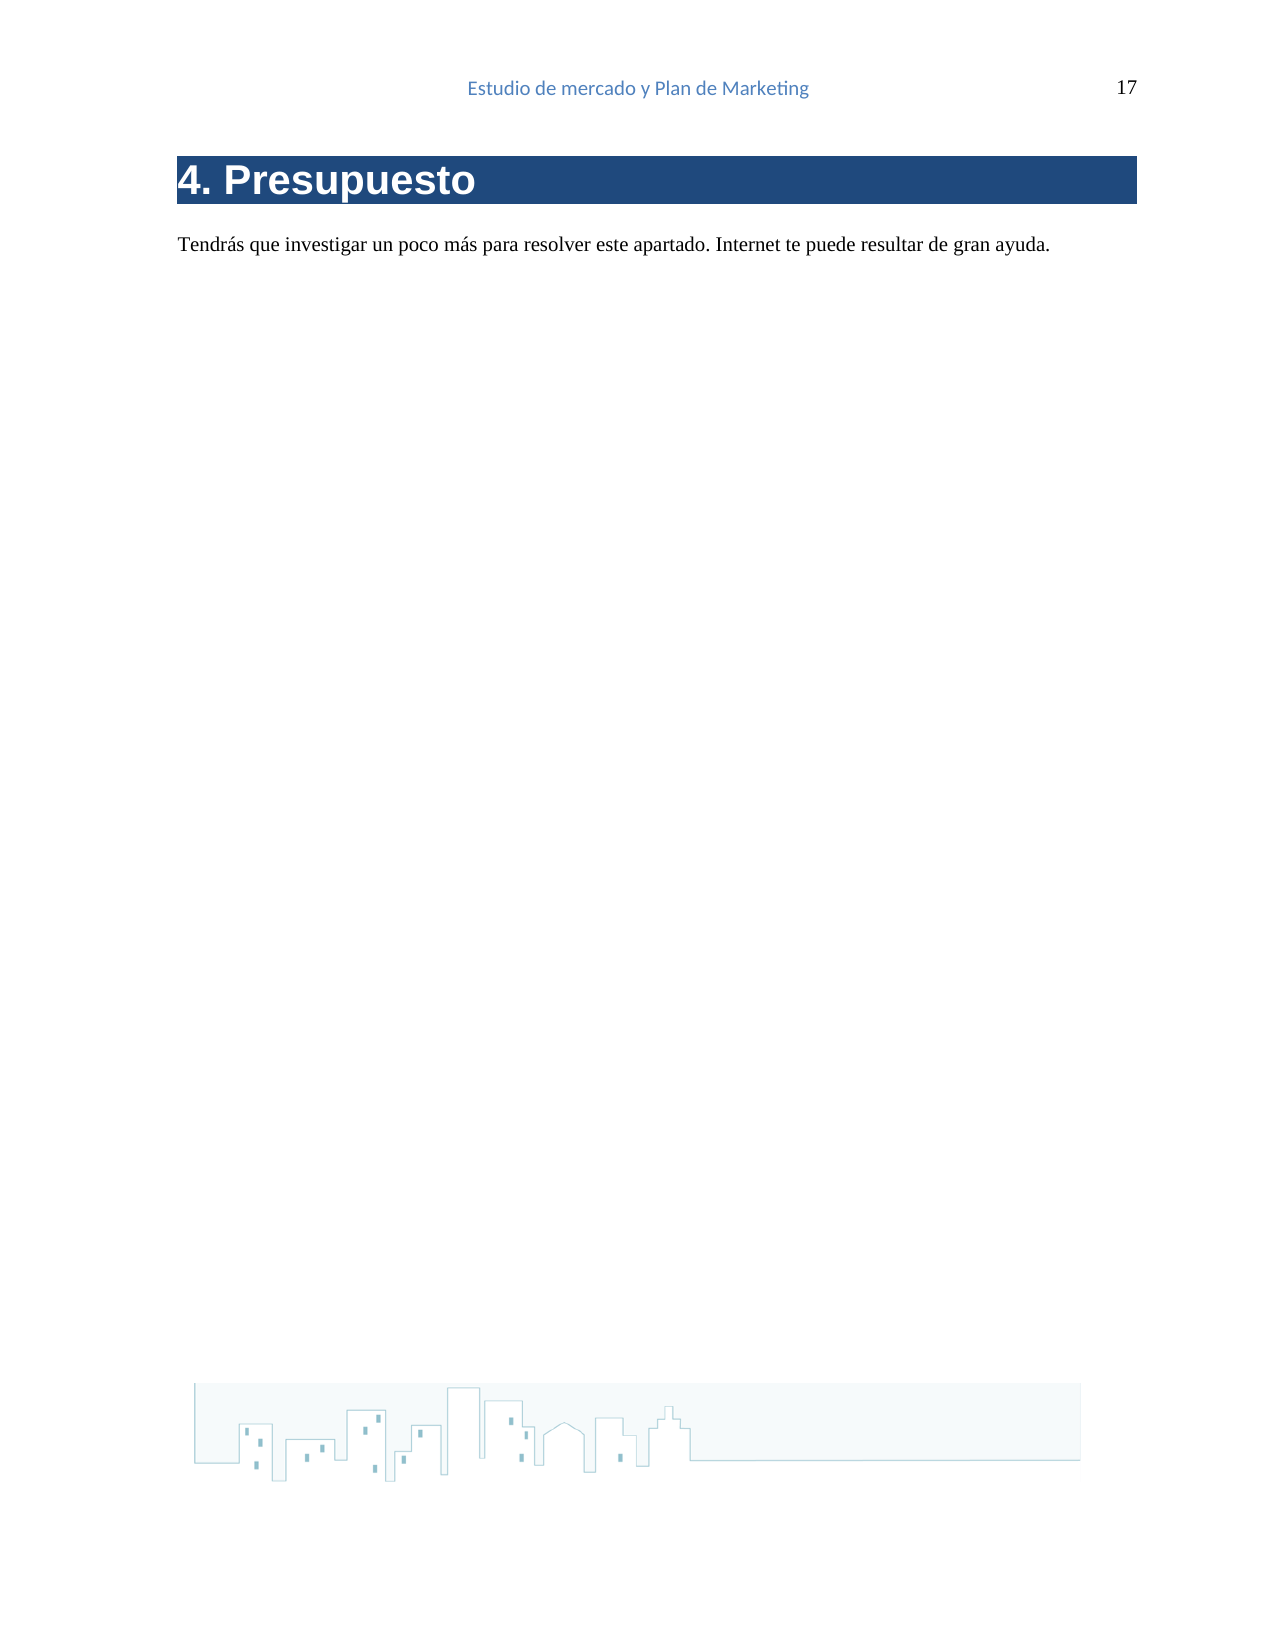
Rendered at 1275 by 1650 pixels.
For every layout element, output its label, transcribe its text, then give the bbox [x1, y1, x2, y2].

text Tendrás que investigar un poco más para resolver este apartado. Internet te puede resultar de gran ayuda. [177, 232, 1137, 256]
picture [193, 1383, 1081, 1482]
text 4. Presupuesto [177, 156, 1137, 204]
